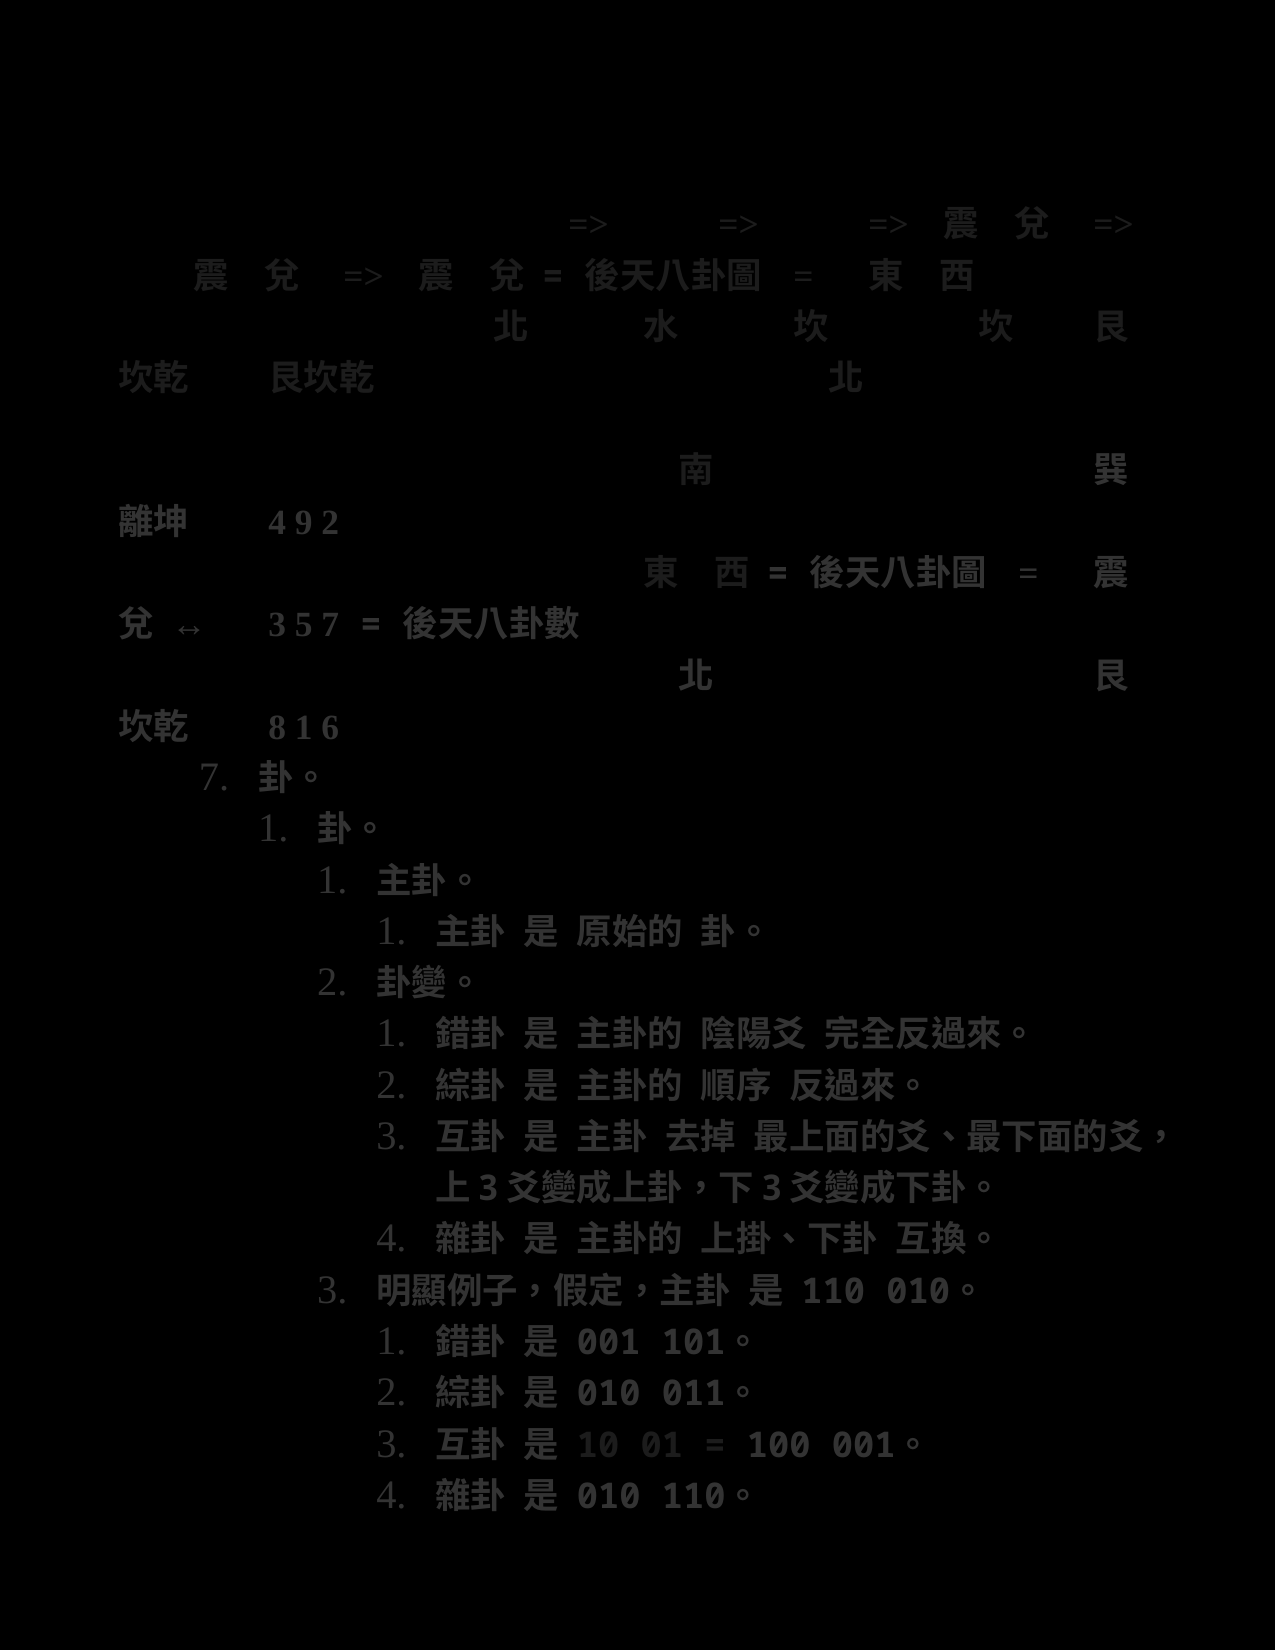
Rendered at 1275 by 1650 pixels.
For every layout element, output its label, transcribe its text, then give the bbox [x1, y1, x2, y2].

list 綜卦 是 010 011。 [376, 1365, 1157, 1416]
list 卦變。 [317, 954, 1157, 1006]
text 北 水 坎 坎 艮坎乾 艮坎乾 北 [118, 298, 1157, 401]
list 綜卦 是 主卦的 順序 反過來。 [376, 1057, 1157, 1108]
list 卦。 [199, 749, 1157, 801]
text 南 巽離坤 4 9 2 [118, 442, 1157, 544]
list 互卦 是 10 01 = 100 001。 [376, 1416, 1157, 1467]
list 主卦 是 原始的 卦。 [376, 903, 1157, 954]
text 北 艮坎乾 8 1 6 [118, 647, 1157, 749]
list 錯卦 是 001 101。 [376, 1313, 1157, 1365]
list 主卦。 [317, 852, 1157, 903]
list 卦。 [258, 801, 1157, 852]
list 明顯例子，假定，主卦 是 110 010。 [317, 1262, 1157, 1313]
list 雜卦 是 主卦的 上掛、下卦 互換。 [376, 1211, 1157, 1262]
list 互卦 是 主卦 去掉 最上面的爻、最下面的爻，上3爻變成上卦，下3爻變成下卦。 [376, 1108, 1157, 1211]
text => => => 震 兌 => 震 兌 => 震 兌 = 後天八卦圖 = 東 西 [118, 196, 1157, 298]
list 雜卦 是 010 110。 [376, 1467, 1157, 1519]
list 錯卦 是 主卦的 陰陽爻 完全反過來。 [376, 1006, 1157, 1057]
text 東 西 = 後天八卦圖 = 震 兌 ↔ 3 5 7 = 後天八卦數 [118, 544, 1157, 647]
